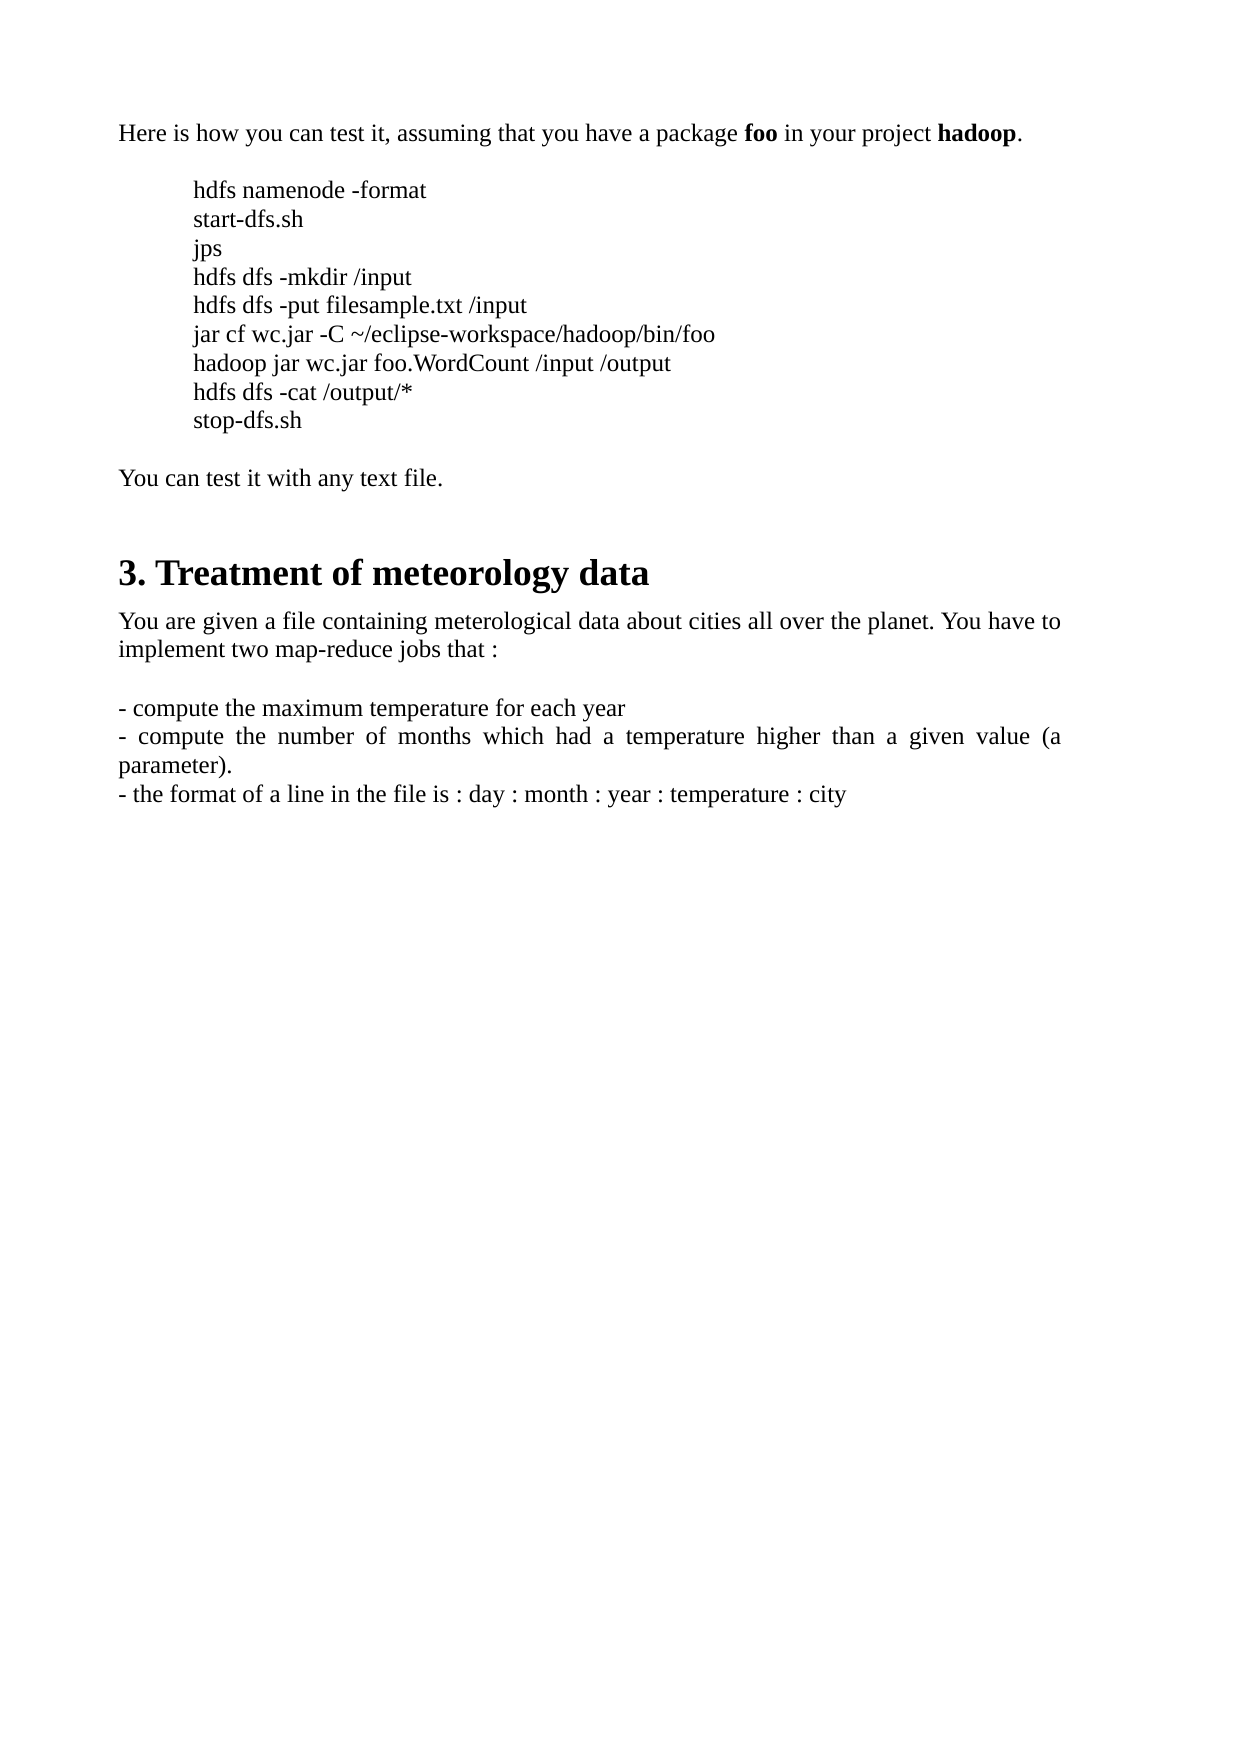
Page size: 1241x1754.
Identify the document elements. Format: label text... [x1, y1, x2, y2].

text hdfs dfs -put filesample.txt /input [118, 291, 1063, 319]
text hdfs namenode -format [118, 176, 1063, 204]
text - compute the number of months which had a temperature higher than a given value (a parameter). [118, 721, 1063, 779]
text You can test it with any text file. [118, 463, 1063, 492]
text - compute the maximum temperature for each year [118, 693, 1063, 721]
text hdfs dfs -mkdir /input [118, 262, 1063, 291]
text stop-dfs.sh [118, 406, 1063, 434]
text You are given a file containing meterological data about cities all over the planet. You have to implement two map-reduce jobs that : [118, 606, 1063, 663]
text jps [118, 233, 1063, 262]
text - the format of a line in the file is : day : month : year : temperature : city [118, 779, 1063, 808]
text hdfs dfs -cat /output/* [118, 377, 1063, 406]
text start-dfs.sh [118, 204, 1063, 233]
text jar cf wc.jar -C ~/eclipse-workspace/hadoop/bin/foo [118, 319, 1063, 348]
text hadoop jar wc.jar foo.WordCount /input /output [118, 348, 1063, 377]
subtitle 3. Treatment of meteorology data [118, 550, 1122, 593]
text Here is how you can test it, assuming that you have a package foo in your project hadoop. [118, 118, 1063, 147]
